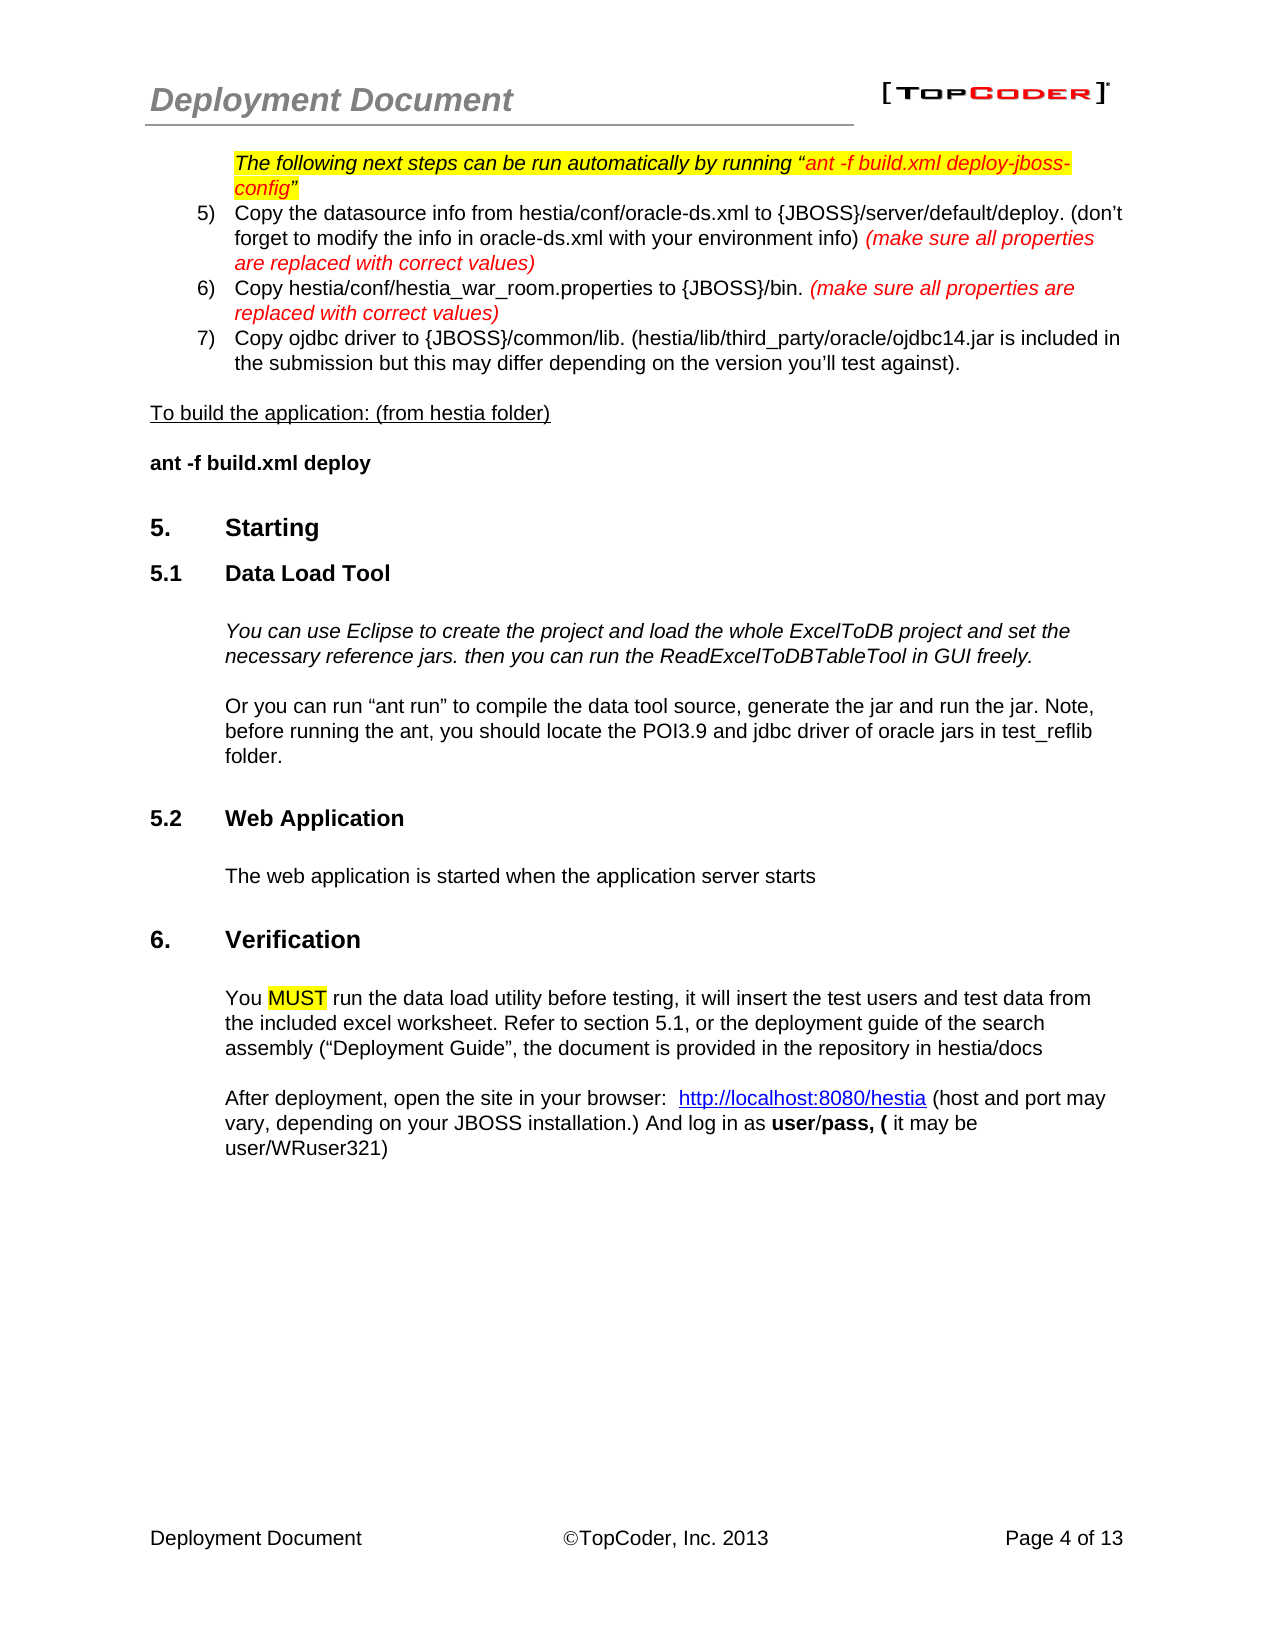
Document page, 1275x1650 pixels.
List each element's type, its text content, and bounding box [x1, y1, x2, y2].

picture [883, 82, 1110, 104]
text You MUST run the data load utility before testing, it will insert the test users and test data from the included excel worksheet. Refer to section 5.1, or the deployment guide of the search assembly (“Deployment Guide”, the document is provided in the repository in hestia/docs [225, 985, 1125, 1060]
text ant -f build.xml deploy [150, 450, 1125, 475]
text You can use Eclipse to create the project and load the whole ExcelToDB project and set the necessary reference jars. then you can run the ReadExcelToDBTableTool in GUI freely. [225, 618, 1125, 668]
list Copy hestia/conf/hestia_war_room.properties to {JBOSS}/bin. (make sure all properties are replaced with correct values) [197, 275, 1125, 325]
text Or you can run “ant run” to compile the data tool source, generate the jar and run the jar. Note, before running the ant, you should locate the POI3.9 and jdbc driver of oracle jars in test_reflib folder. [225, 693, 1125, 768]
subtitle Web Application [150, 805, 1125, 831]
subtitle Data Load Tool [150, 560, 1125, 586]
subtitle Starting [150, 512, 1125, 541]
text The following next steps can be run automatically by running “ant -f build.xml deploy-jboss-config” [234, 150, 1125, 200]
text To build the application: (from hestia folder) [150, 400, 1125, 425]
list Copy ojdbc driver to {JBOSS}/common/lib. (hestia/lib/third_party/oracle/ojdbc14.jar is included in the submission but this may differ depending on the version you’ll test against). [197, 325, 1125, 375]
text After deployment, open the site in your browser: http://localhost:8080/hestia (host and port may vary, depending on your JBOSS installation.) And log in as user/pass, ( it may be user/WRuser321) [225, 1085, 1125, 1160]
subtitle Verification [150, 925, 1125, 954]
list Copy the datasource info from hestia/conf/oracle-ds.xml to {JBOSS}/server/default/deploy. (don’t forget to modify the info in oracle-ds.xml with your environment info) (make sure all properties are replaced with correct values) [197, 200, 1125, 275]
text The web application is started when the application server starts [150, 863, 1125, 888]
